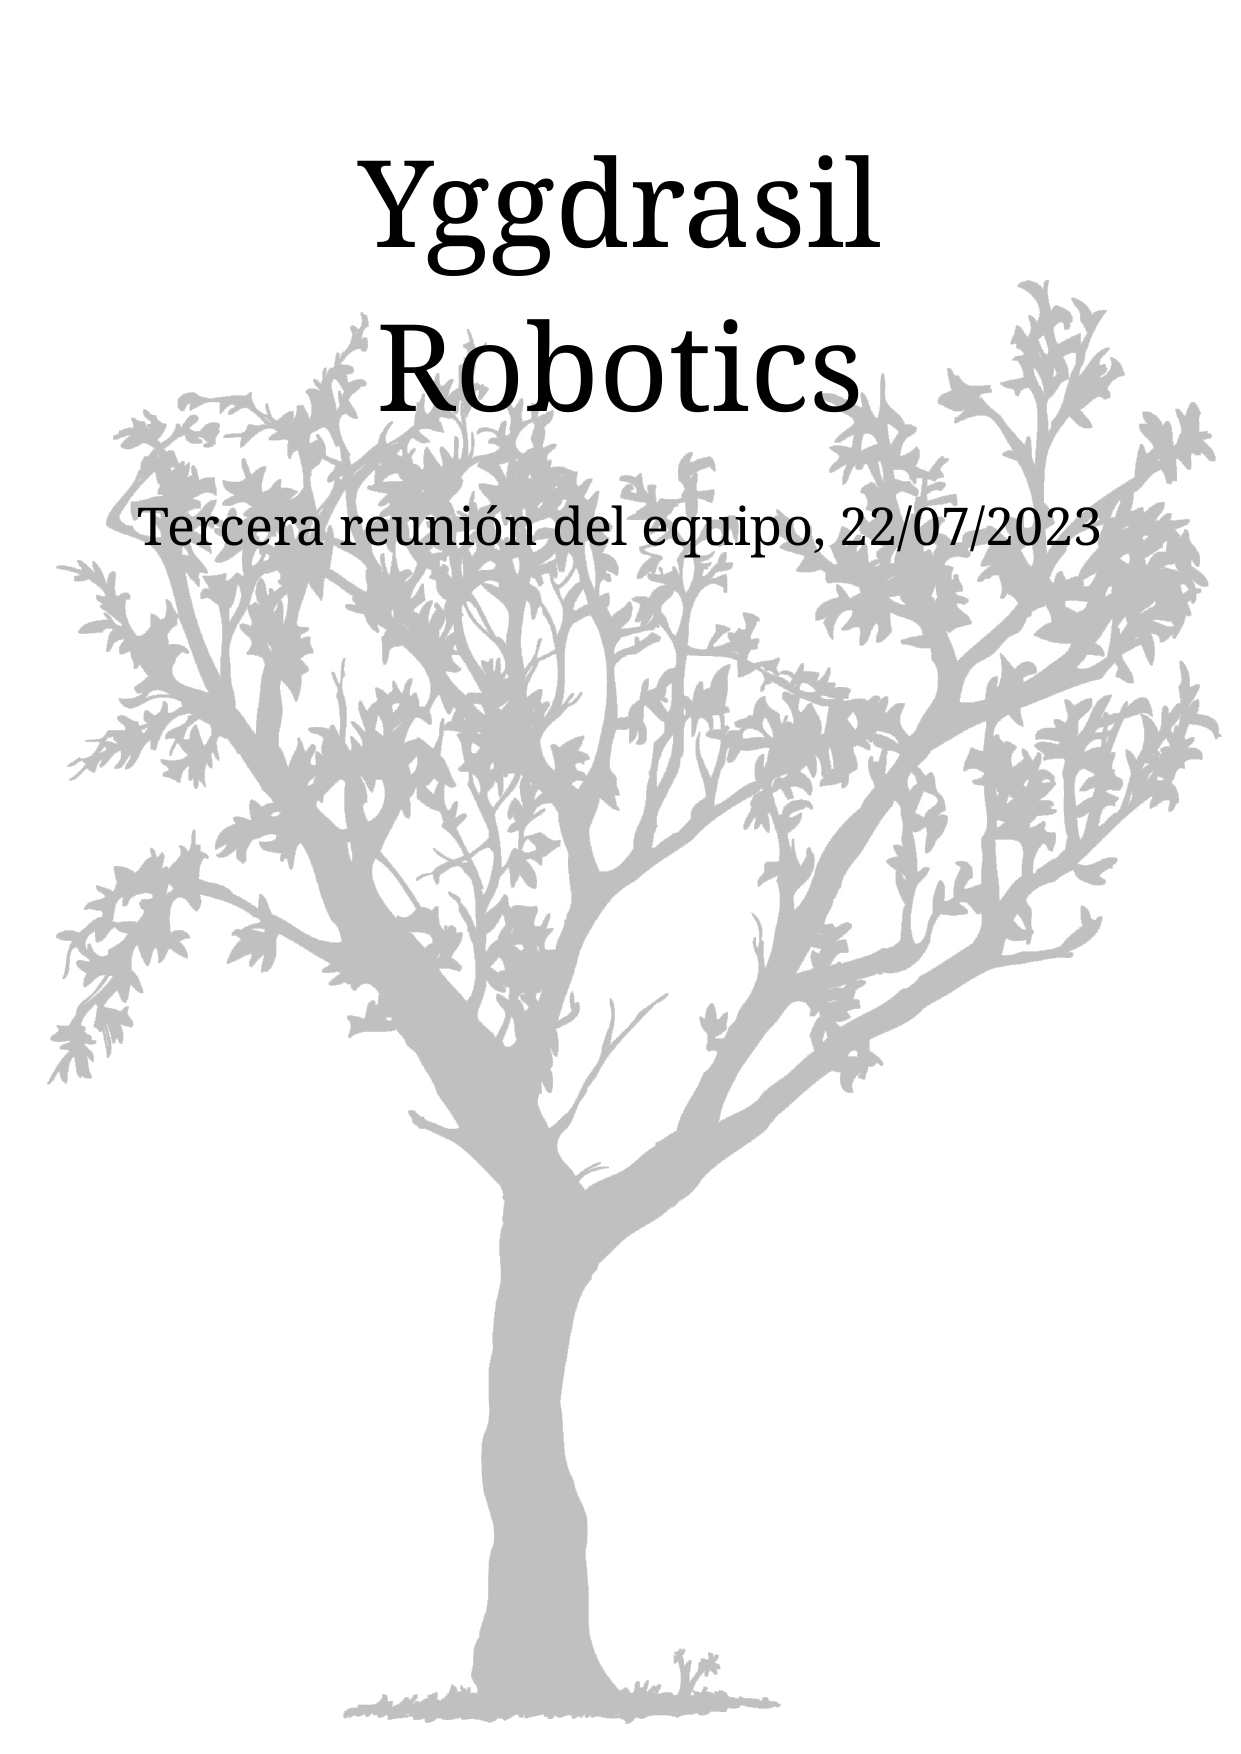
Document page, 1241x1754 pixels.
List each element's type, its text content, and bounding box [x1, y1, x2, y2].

picture [0, 0, 1241, 1754]
text Tercera reunión del equipo, 22/07/2023 [118, 490, 1122, 561]
text Yggdrasil Robotics [118, 118, 1122, 447]
